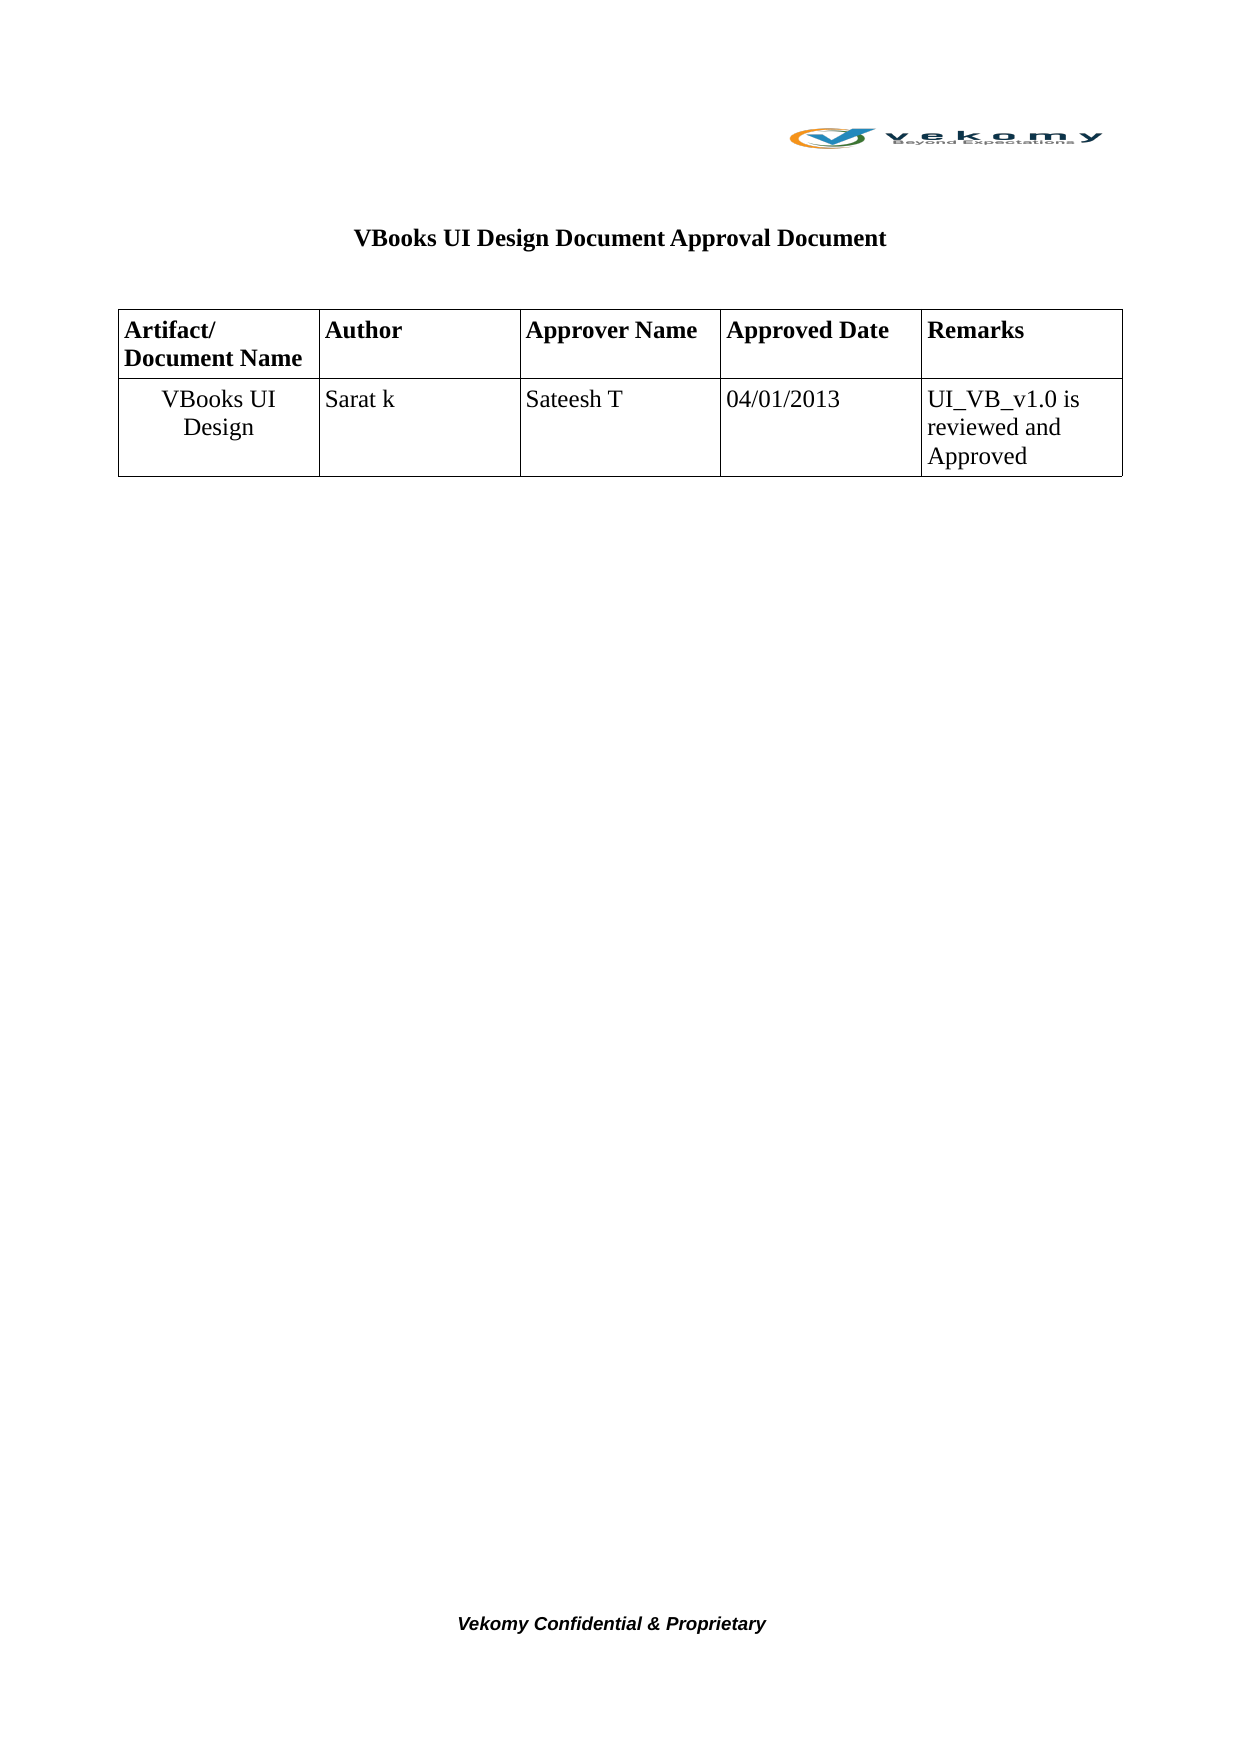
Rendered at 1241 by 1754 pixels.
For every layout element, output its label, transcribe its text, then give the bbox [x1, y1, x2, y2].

text VBooks UI Design Document Approval Document [118, 223, 1122, 251]
table_header Remarks [922, 310, 1122, 378]
table_header Approved Date [721, 310, 921, 378]
table_cell UI_VB_v1.0 is reviewed and Approved [922, 379, 1122, 476]
table_cell VBooks UI Design [119, 379, 319, 476]
picture [786, 127, 1106, 150]
table_header Artifact/ Document Name [119, 310, 319, 378]
table_cell 04/01/2013 [721, 379, 921, 476]
table_header Author [320, 310, 520, 378]
table_cell Sarat k [320, 379, 520, 476]
table_header Approver Name [521, 310, 720, 378]
table_cell Sateesh T [521, 379, 720, 476]
